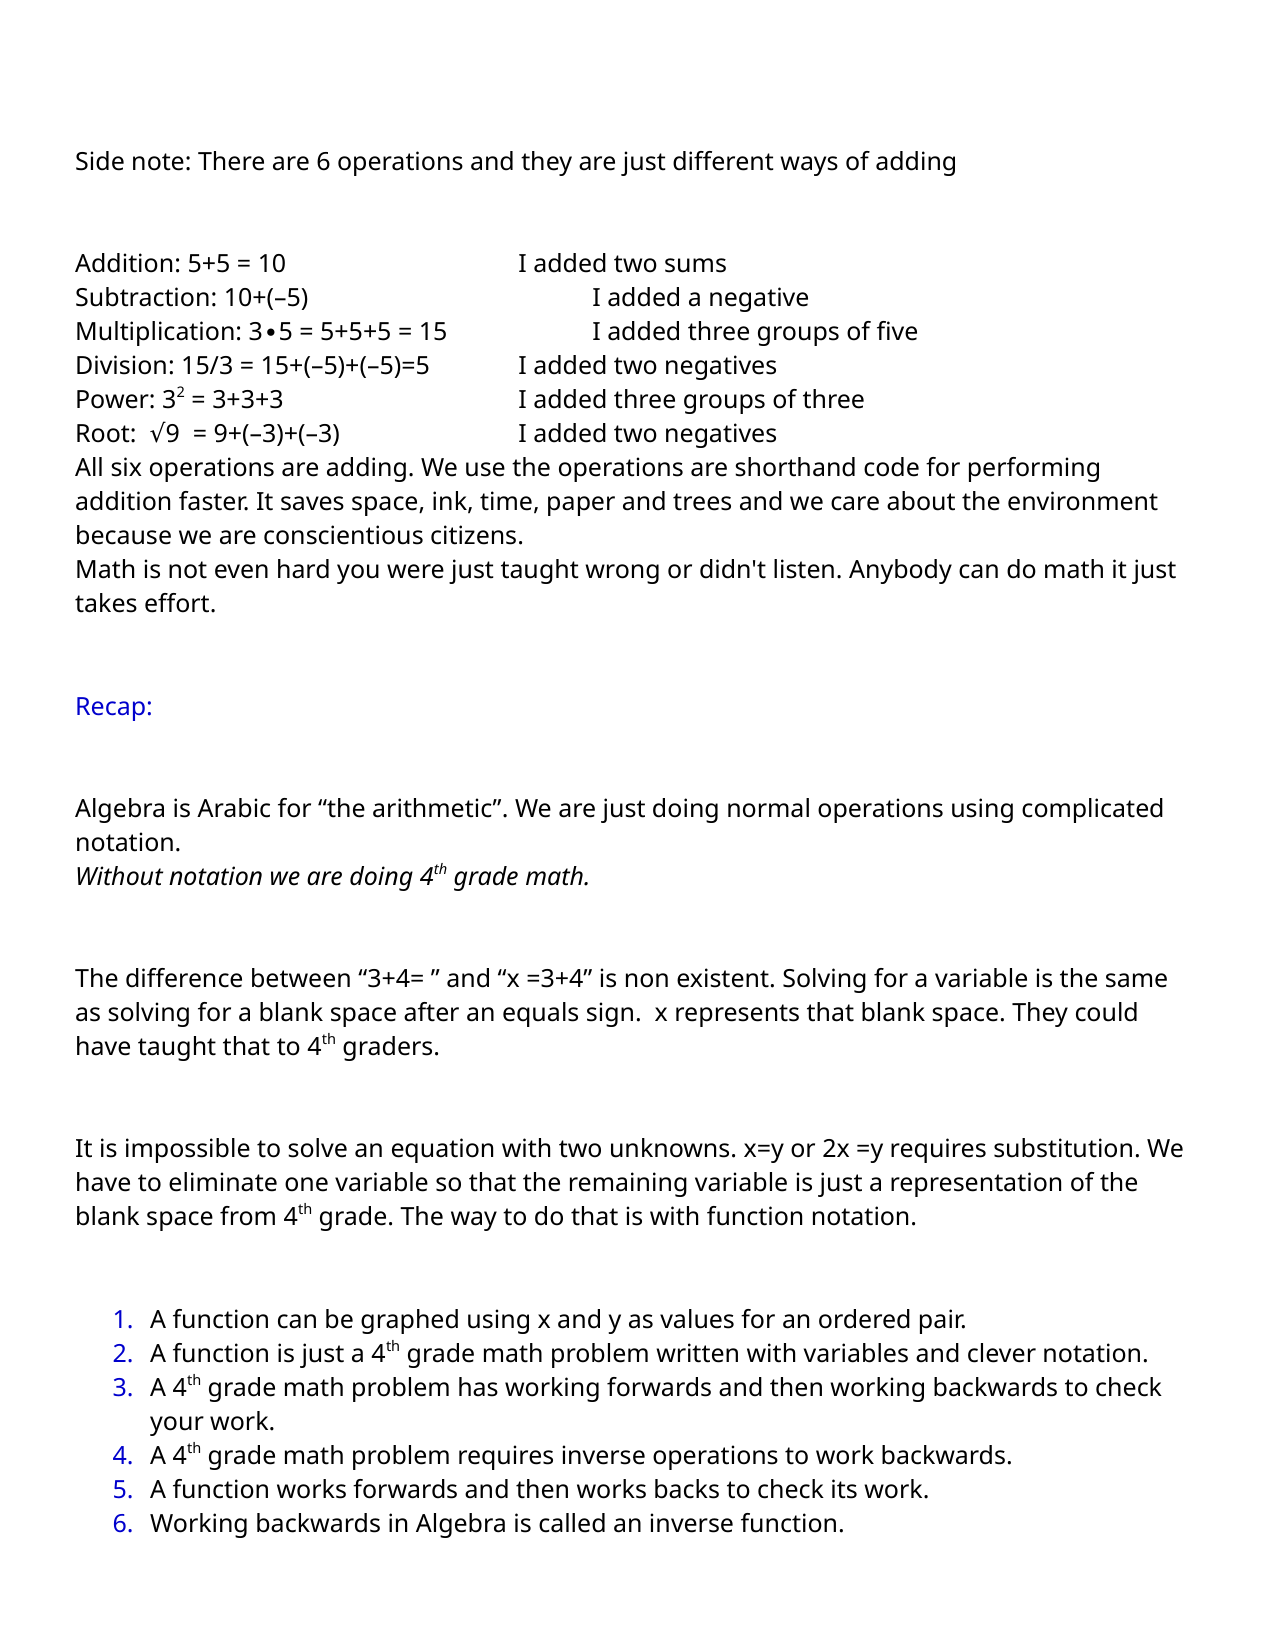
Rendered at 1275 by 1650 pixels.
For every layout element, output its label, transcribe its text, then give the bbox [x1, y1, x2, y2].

text Multiplication: 3∙5 = 5+5+5 = 15 I added three groups of five [75, 313, 1200, 347]
text Algebra is Arabic for “the arithmetic”. We are just doing normal operations using complicated notation. [75, 790, 1200, 858]
text Math is not even hard you were just taught wrong or didn't listen. Anybody can do math it just takes effort. [75, 552, 1200, 620]
list A function is just a 4th grade math problem written with variables and clever notation. [112, 1335, 1200, 1369]
text Division: 15/3 = 15+(–5)+(–5)=5 I added two negatives [75, 347, 1200, 382]
text Addition: 5+5 = 10 I added two sums [75, 245, 1200, 279]
text Subtraction: 10+(–5) I added a negative [75, 279, 1200, 313]
text Without notation we are doing 4th grade math. [75, 858, 1200, 892]
list A function can be graphed using x and y as values for an ordered pair. [112, 1301, 1200, 1335]
list A 4th grade math problem has working forwards and then working backwards to check your work. [112, 1369, 1200, 1437]
text Recap: [75, 688, 1200, 722]
text It is impossible to solve an equation with two unknowns. x=y or 2x =y requires substitution. We have to eliminate one variable so that the remaining variable is just a representation of the blank space from 4th grade. The way to do that is with function notation. [75, 1131, 1200, 1233]
text Power: 32 = 3+3+3 I added three groups of three [75, 382, 1200, 416]
text The difference between “3+4= ” and “x =3+4” is non existent. Solving for a variable is the same as solving for a blank space after an equals sign. x represents that blank space. They could have taught that to 4th graders. [75, 961, 1200, 1063]
list Working backwards in Algebra is called an inverse function. [112, 1506, 1200, 1540]
list A 4th grade math problem requires inverse operations to work backwards. [112, 1437, 1200, 1472]
list A function works forwards and then works backs to check its work. [112, 1472, 1200, 1506]
text All six operations are adding. We use the operations are shorthand code for performing addition faster. It saves space, ink, time, paper and trees and we care about the environment because we are conscientious citizens. [75, 450, 1200, 552]
text Root: √9 = 9+(–3)+(–3) I added two negatives [75, 416, 1200, 450]
text Side note: There are 6 operations and they are just different ways of adding [75, 143, 1200, 177]
